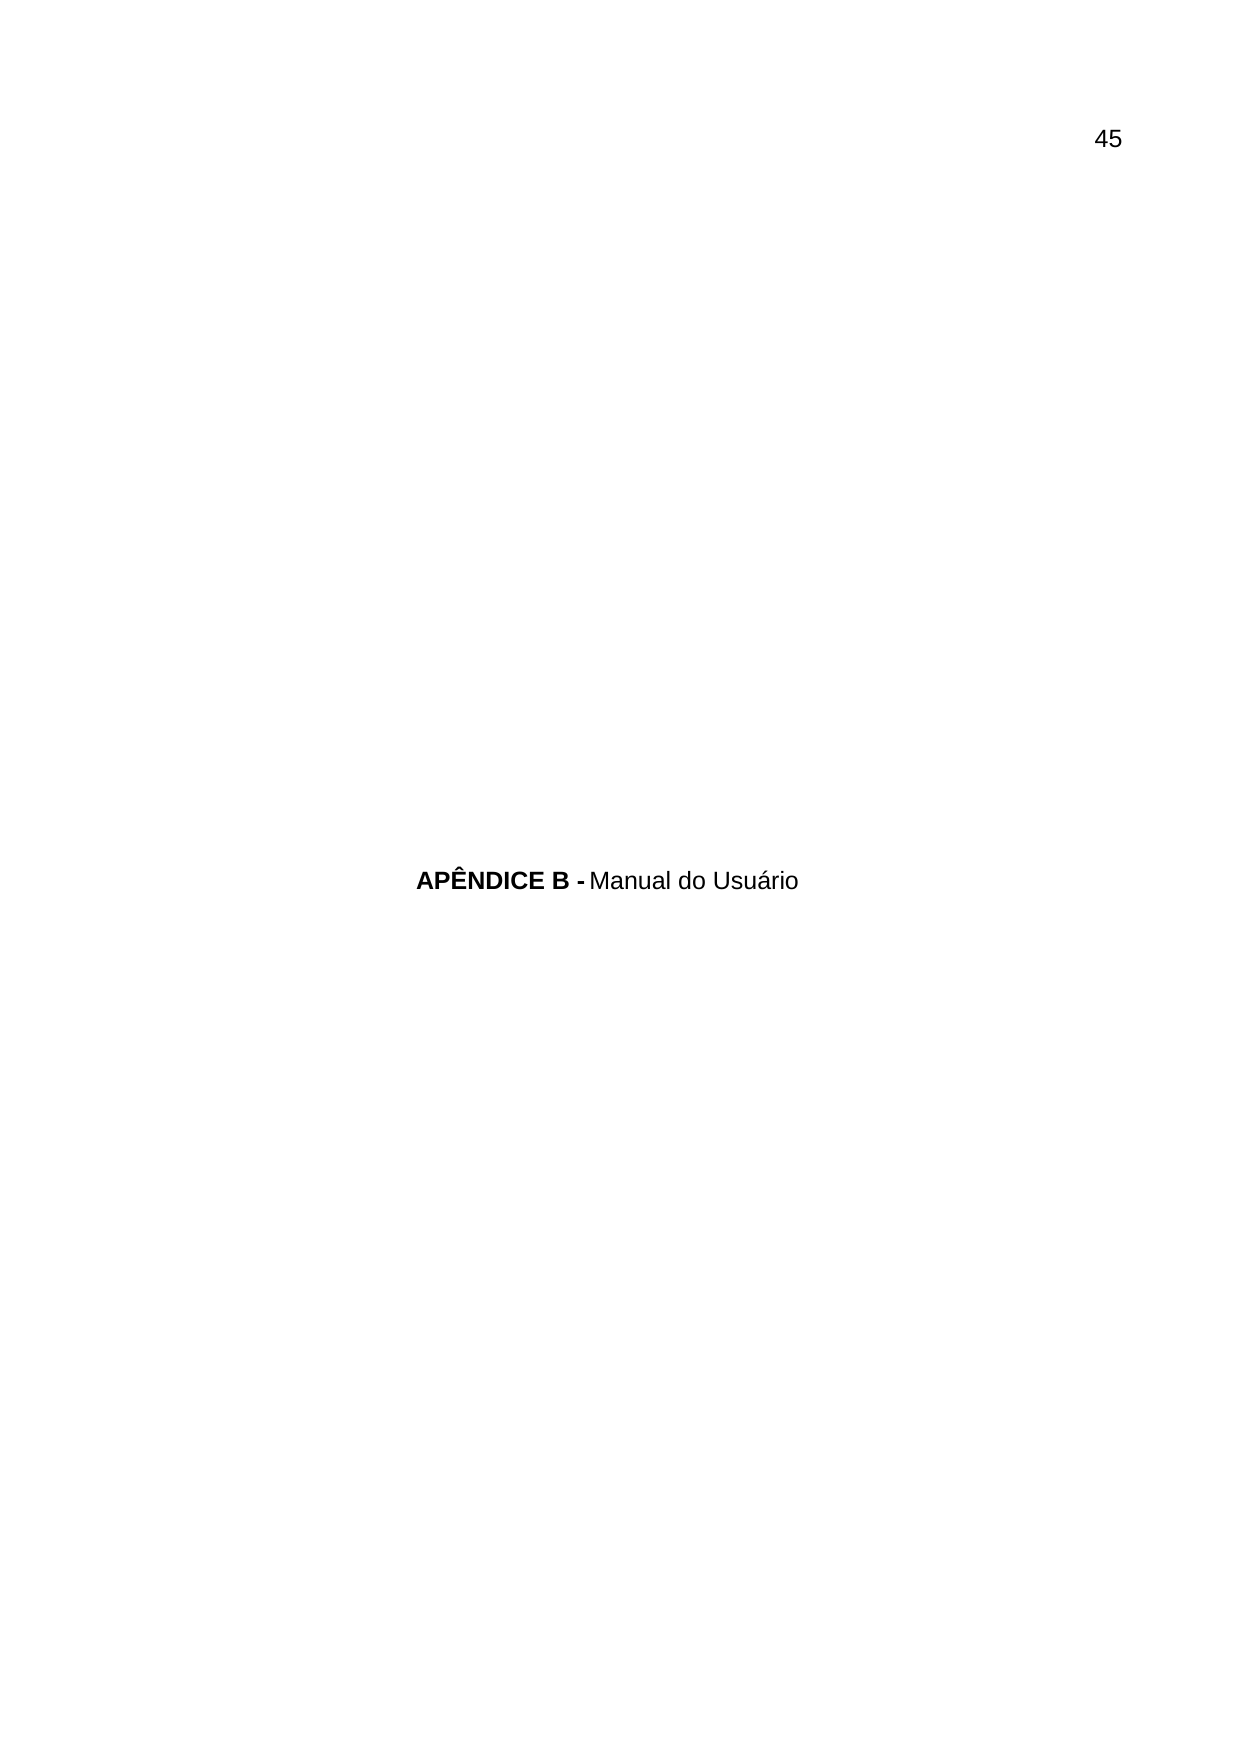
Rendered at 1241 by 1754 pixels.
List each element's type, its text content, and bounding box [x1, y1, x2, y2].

list Manual do Usuário [325, 866, 915, 894]
